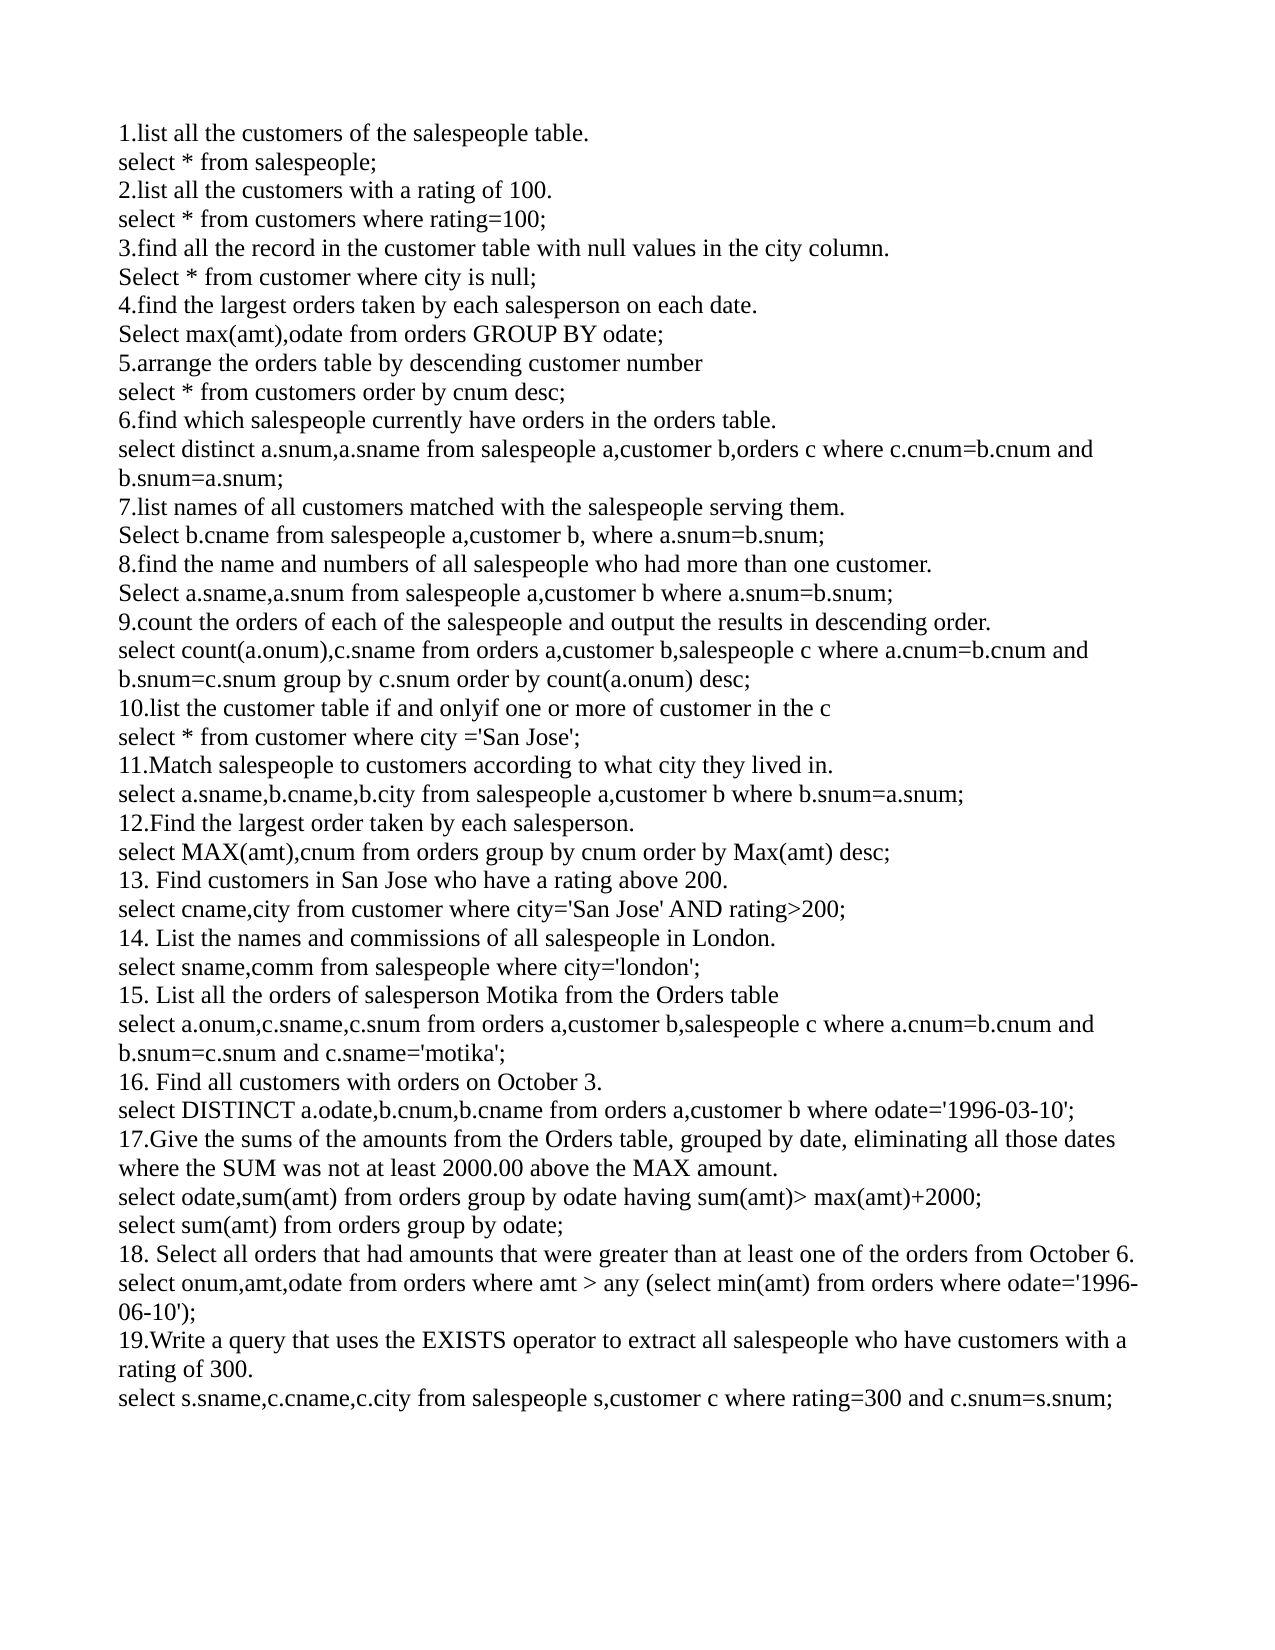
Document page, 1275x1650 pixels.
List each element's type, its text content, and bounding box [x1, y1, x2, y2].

text 1.list all the customers of the salespeople table. [118, 118, 1157, 147]
text select onum,amt,odate from orders where amt > any (select min(amt) from orders where odate='1996-06-10'); [118, 1268, 1157, 1326]
text select DISTINCT a.odate,b.cnum,b.cname from orders a,customer b where odate='1996-03-10'; [118, 1096, 1157, 1124]
text Select b.cname from salespeople a,customer b, where a.snum=b.snum; [118, 521, 1157, 549]
text 17.Give the sums of the amounts from the Orders table, grouped by date, eliminating all those dates where the SUM was not at least 2000.00 above the MAX amount. [118, 1124, 1157, 1182]
text 13. Find customers in San Jose who have a rating above 200. [118, 866, 1157, 894]
text select sname,comm from salespeople where city='london'; [118, 952, 1157, 981]
text select odate,sum(amt) from orders group by odate having sum(amt)> max(amt)+2000; [118, 1182, 1157, 1211]
text 10.list the customer table if and onlyif one or more of customer in the c [118, 693, 1157, 722]
text select cname,city from customer where city='San Jose' AND rating>200; [118, 894, 1157, 923]
text select distinct a.snum,a.sname from salespeople a,customer b,orders c where c.cnum=b.cnum and b.snum=a.snum; [118, 434, 1157, 492]
text select * from customers order by cnum desc; [118, 377, 1157, 406]
text select a.sname,b.cname,b.city from salespeople a,customer b where b.snum=a.snum; [118, 779, 1157, 808]
text select count(a.onum),c.sname from orders a,customer b,salespeople c where a.cnum=b.cnum and b.snum=c.snum group by c.snum order by count(a.onum) desc; [118, 636, 1157, 693]
text 15. List all the orders of salesperson Motika from the Orders table [118, 981, 1157, 1009]
text 19.Write a query that uses the EXISTS operator to extract all salespeople who have customers with a rating of 300. [118, 1326, 1157, 1383]
text select * from customer where city ='San Jose'; [118, 722, 1157, 751]
text 7.list names of all customers matched with the salespeople serving them. [118, 492, 1157, 521]
text select * from salespeople; [118, 147, 1157, 176]
text select sum(amt) from orders group by odate; [118, 1211, 1157, 1239]
text 5.arrange the orders table by descending customer number [118, 348, 1157, 377]
text Select a.sname,a.snum from salespeople a,customer b where a.snum=b.snum; [118, 578, 1157, 607]
text 14. List the names and commissions of all salespeople in London. [118, 923, 1157, 952]
text 12.Find the largest order taken by each salesperson. [118, 808, 1157, 837]
text 11.Match salespeople to customers according to what city they lived in. [118, 751, 1157, 779]
text select a.onum,c.sname,c.snum from orders a,customer b,salespeople c where a.cnum=b.cnum and b.snum=c.snum and c.sname='motika'; [118, 1009, 1157, 1067]
text 2.list all the customers with a rating of 100. [118, 176, 1157, 204]
text 3.find all the record in the customer table with null values in the city column. [118, 233, 1157, 262]
text 4.find the largest orders taken by each salesperson on each date. [118, 291, 1157, 319]
text Select * from customer where city is null; [118, 262, 1157, 291]
text select s.sname,c.cname,c.city from salespeople s,customer c where rating=300 and c.snum=s.snum; [118, 1383, 1157, 1412]
text 6.find which salespeople currently have orders in the orders table. [118, 406, 1157, 434]
text 9.count the orders of each of the salespeople and output the results in descending order. [118, 607, 1157, 636]
text 8.find the name and numbers of all salespeople who had more than one customer. [118, 549, 1157, 578]
text 18. Select all orders that had amounts that were greater than at least one of the orders from October 6. [118, 1239, 1157, 1268]
text 16. Find all customers with orders on October 3. [118, 1067, 1157, 1096]
text Select max(amt),odate from orders GROUP BY odate; [118, 319, 1157, 348]
text select * from customers where rating=100; [118, 204, 1157, 233]
text select MAX(amt),cnum from orders group by cnum order by Max(amt) desc; [118, 837, 1157, 866]
